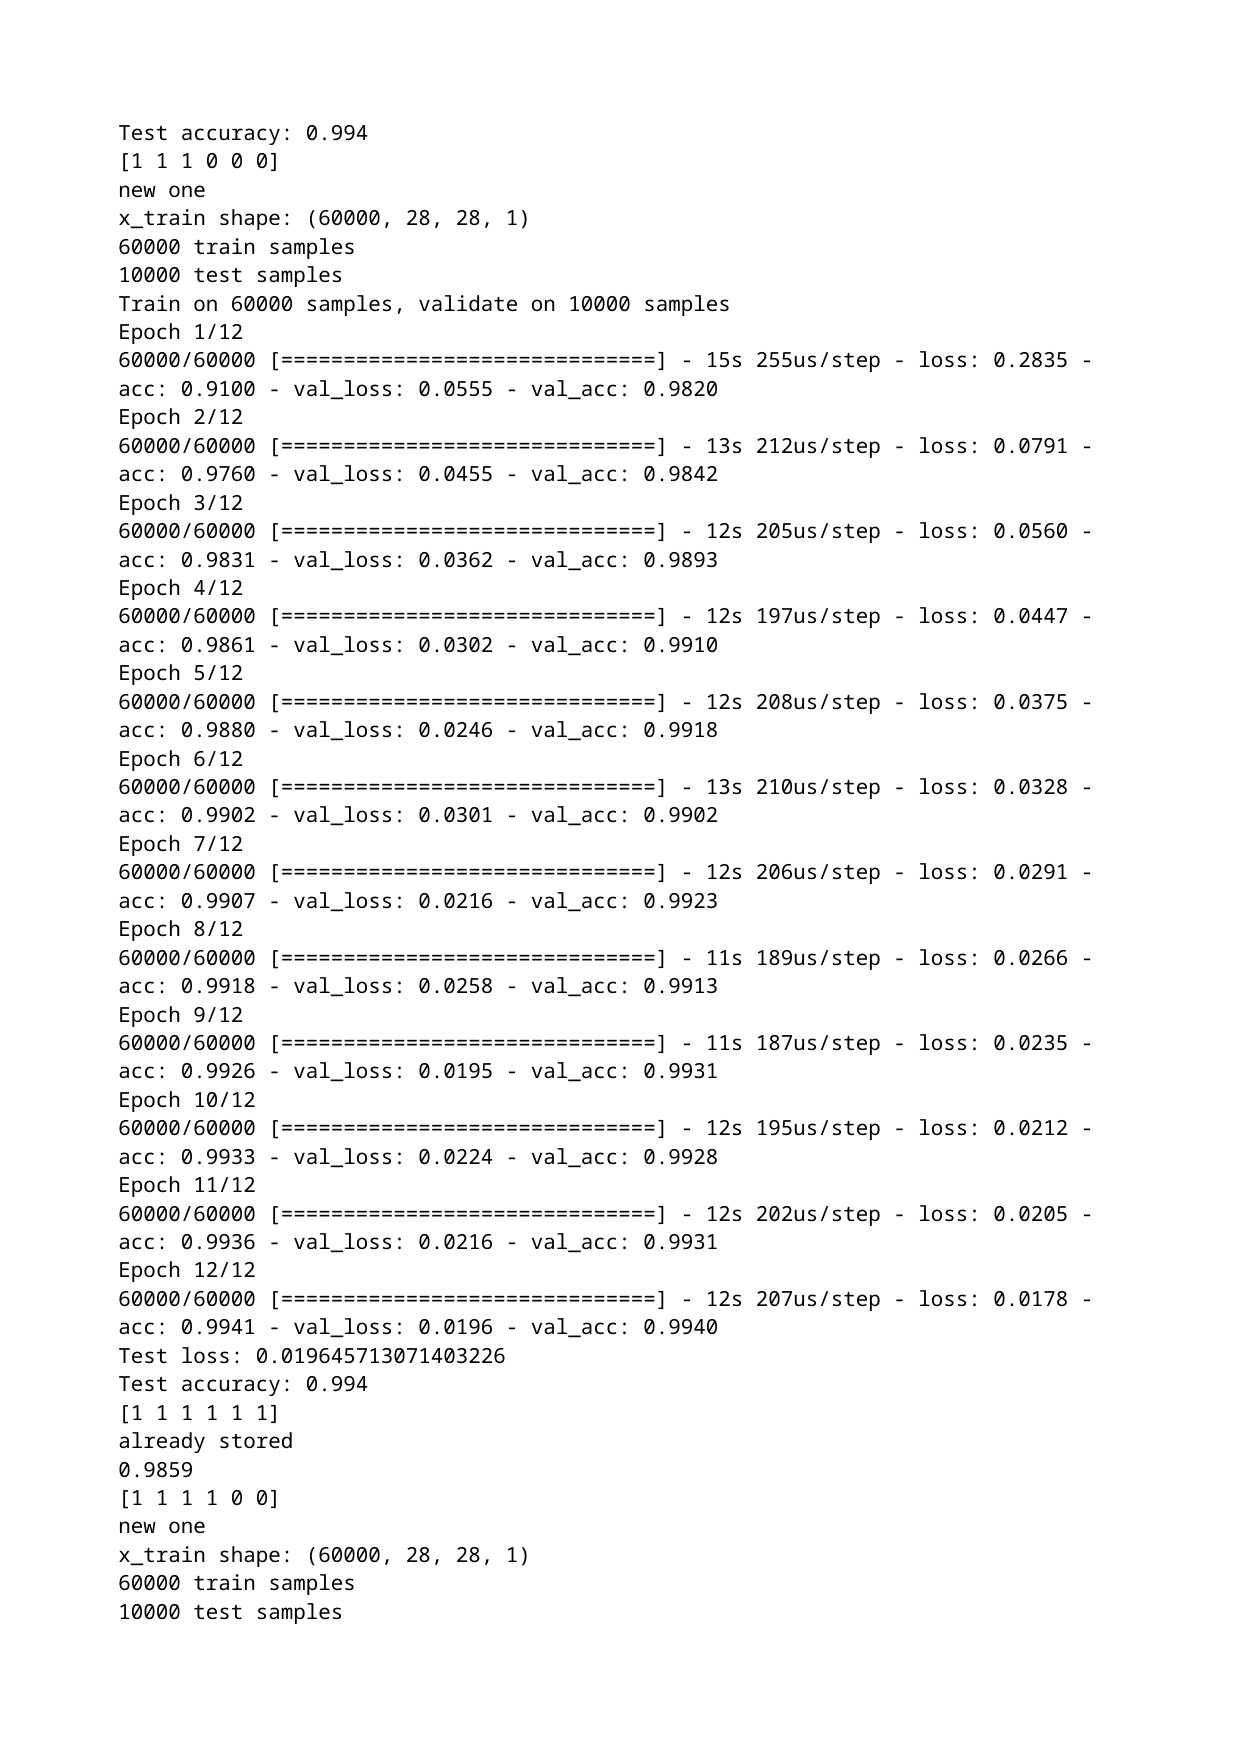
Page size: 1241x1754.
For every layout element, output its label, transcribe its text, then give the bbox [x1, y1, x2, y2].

text 0.9859 [118, 1455, 1122, 1483]
text new one [118, 175, 1122, 203]
text Epoch 12/12 [118, 1256, 1122, 1284]
text 60000/60000 [==============================] - 12s 205us/step - loss: 0.0560 - acc: 0.9831 - val_loss: 0.0362 - val_acc: 0.9893 [118, 516, 1122, 573]
text 10000 test samples [118, 1597, 1122, 1625]
text Epoch 7/12 [118, 829, 1122, 857]
text Epoch 3/12 [118, 488, 1122, 516]
text 60000/60000 [==============================] - 11s 189us/step - loss: 0.0266 - acc: 0.9918 - val_loss: 0.0258 - val_acc: 0.9913 [118, 943, 1122, 1000]
text 60000/60000 [==============================] - 11s 187us/step - loss: 0.0235 - acc: 0.9926 - val_loss: 0.0195 - val_acc: 0.9931 [118, 1028, 1122, 1085]
text Epoch 9/12 [118, 1000, 1122, 1028]
text [1 1 1 1 0 0] [118, 1483, 1122, 1512]
text Epoch 8/12 [118, 914, 1122, 943]
text 60000/60000 [==============================] - 13s 212us/step - loss: 0.0791 - acc: 0.9760 - val_loss: 0.0455 - val_acc: 0.9842 [118, 431, 1122, 488]
text Test loss: 0.019645713071403226 [118, 1341, 1122, 1369]
text Test accuracy: 0.994 [118, 1369, 1122, 1398]
text 60000/60000 [==============================] - 13s 210us/step - loss: 0.0328 - acc: 0.9902 - val_loss: 0.0301 - val_acc: 0.9902 [118, 772, 1122, 829]
text 10000 test samples [118, 260, 1122, 289]
text 60000/60000 [==============================] - 12s 195us/step - loss: 0.0212 - acc: 0.9933 - val_loss: 0.0224 - val_acc: 0.9928 [118, 1113, 1122, 1170]
text [1 1 1 0 0 0] [118, 147, 1122, 175]
text Epoch 5/12 [118, 658, 1122, 687]
text already stored [118, 1426, 1122, 1455]
text 60000 train samples [118, 232, 1122, 260]
text 60000/60000 [==============================] - 12s 197us/step - loss: 0.0447 - acc: 0.9861 - val_loss: 0.0302 - val_acc: 0.9910 [118, 602, 1122, 658]
text x_train shape: (60000, 28, 28, 1) [118, 203, 1122, 232]
text new one [118, 1512, 1122, 1540]
text [1 1 1 1 1 1] [118, 1398, 1122, 1426]
text Epoch 4/12 [118, 573, 1122, 602]
text Epoch 2/12 [118, 402, 1122, 431]
text x_train shape: (60000, 28, 28, 1) [118, 1540, 1122, 1568]
text Epoch 1/12 [118, 317, 1122, 346]
text Epoch 10/12 [118, 1085, 1122, 1113]
text Train on 60000 samples, validate on 10000 samples [118, 289, 1122, 317]
text 60000/60000 [==============================] - 15s 255us/step - loss: 0.2835 - acc: 0.9100 - val_loss: 0.0555 - val_acc: 0.9820 [118, 346, 1122, 402]
text Test accuracy: 0.994 [118, 118, 1122, 147]
text 60000 train samples [118, 1568, 1122, 1597]
text 60000/60000 [==============================] - 12s 206us/step - loss: 0.0291 - acc: 0.9907 - val_loss: 0.0216 - val_acc: 0.9923 [118, 857, 1122, 914]
text 60000/60000 [==============================] - 12s 208us/step - loss: 0.0375 - acc: 0.9880 - val_loss: 0.0246 - val_acc: 0.9918 [118, 687, 1122, 744]
text 60000/60000 [==============================] - 12s 207us/step - loss: 0.0178 - acc: 0.9941 - val_loss: 0.0196 - val_acc: 0.9940 [118, 1284, 1122, 1341]
text Epoch 6/12 [118, 744, 1122, 772]
text 60000/60000 [==============================] - 12s 202us/step - loss: 0.0205 - acc: 0.9936 - val_loss: 0.0216 - val_acc: 0.9931 [118, 1199, 1122, 1256]
text Epoch 11/12 [118, 1170, 1122, 1199]
